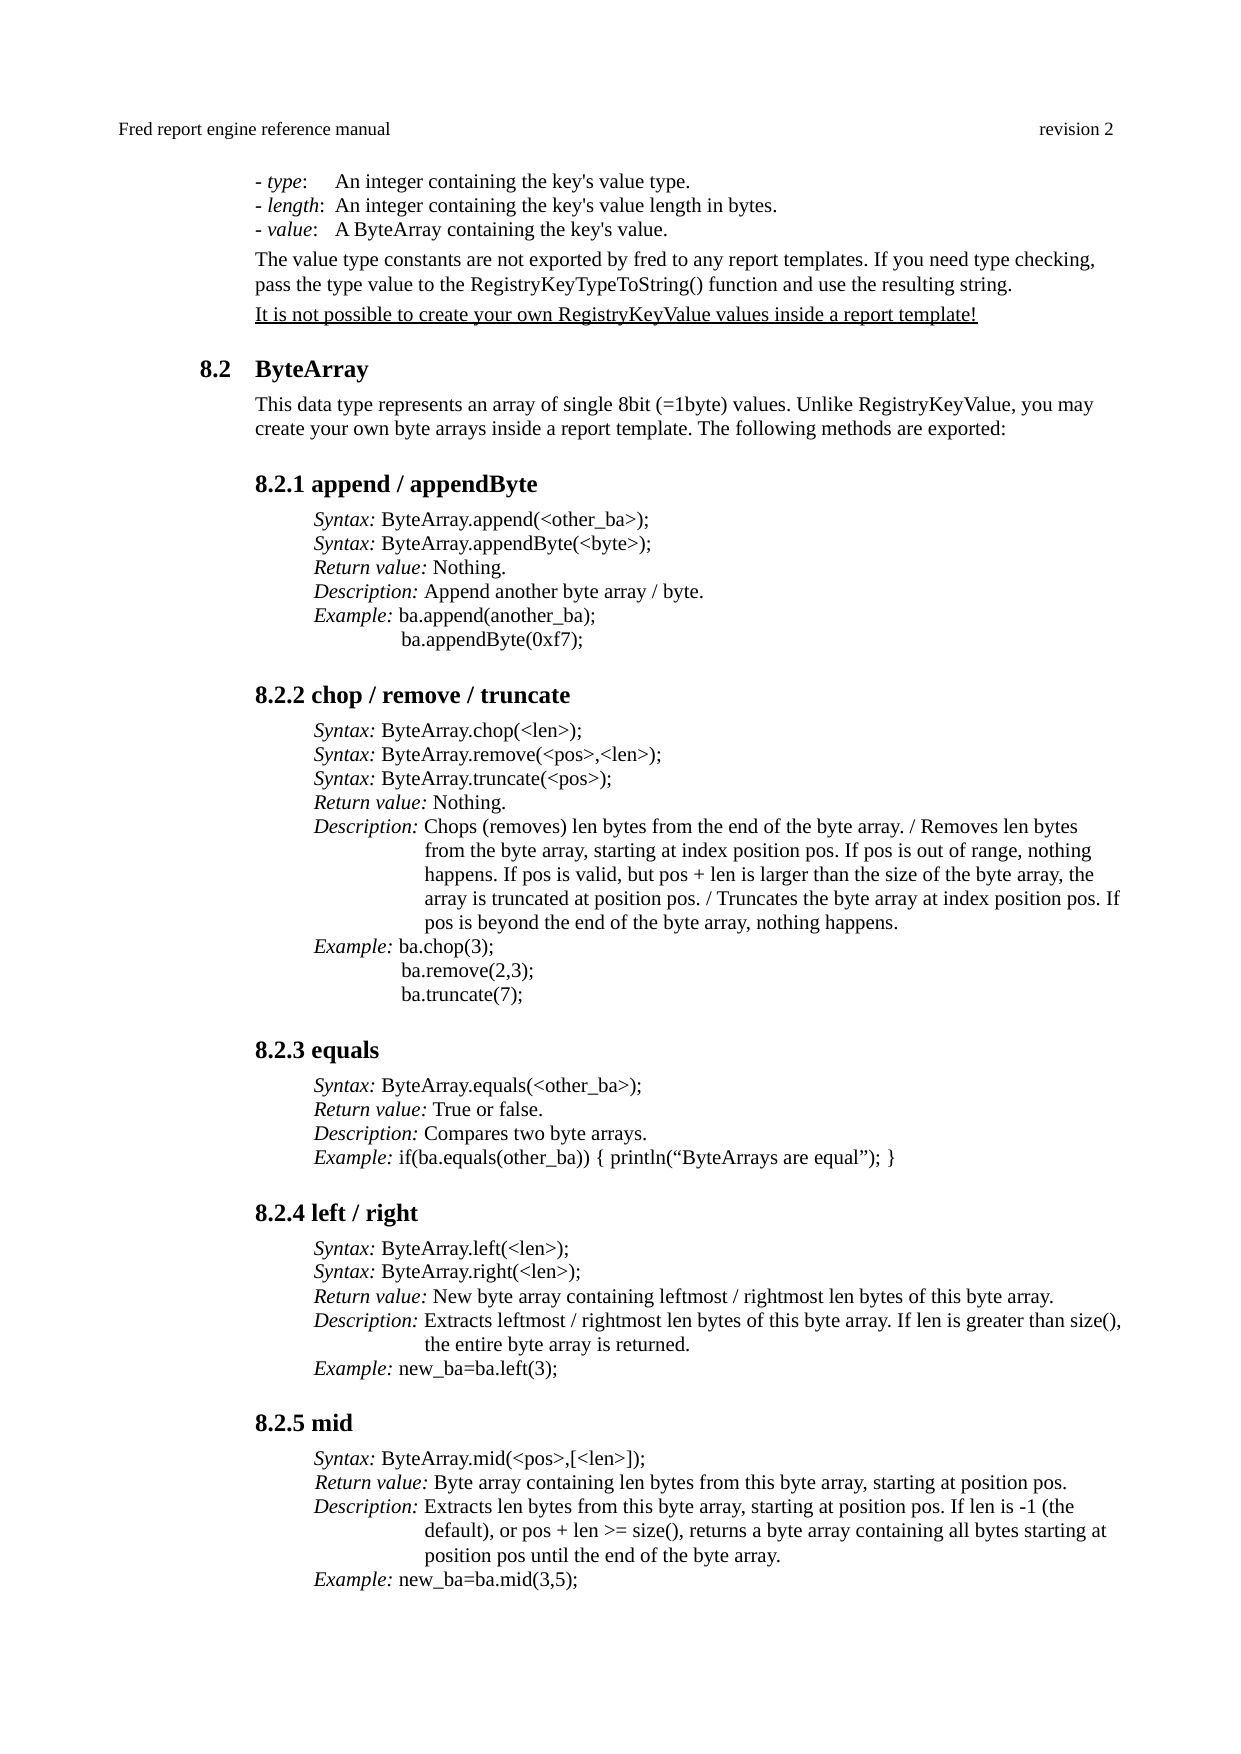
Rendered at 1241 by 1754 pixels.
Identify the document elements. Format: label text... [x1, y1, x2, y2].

text Example: ba.chop(3); ba.remove(2,3); ba.truncate(7); [313, 934, 1122, 1006]
text 8.2.4 left / right [255, 1198, 1122, 1226]
text Syntax: ByteArray.equals(<other_ba>); [313, 1073, 1122, 1097]
text Return value: Nothing. [313, 790, 1122, 814]
text Description: Compares two byte arrays. [313, 1121, 1122, 1145]
text It is not possible to create your own RegistryKeyValue values inside a report template! [255, 302, 1122, 326]
text Syntax: ByteArray.right(<len>); [313, 1259, 1122, 1283]
text Example: new_ba=ba.left(3); [313, 1356, 1122, 1380]
text Syntax: ByteArray.mid(<pos>,[<len>]); [313, 1446, 1122, 1470]
text Example: ba.append(another_ba); ba.appendByte(0xf7); [313, 603, 1122, 651]
text Example: if(ba.equals(other_ba)) { println(“ByteArrays are equal”); } [313, 1145, 1122, 1169]
text Example: new_ba=ba.mid(3,5); [313, 1567, 1122, 1591]
text Description: Extracts len bytes from this byte array, starting at position pos. If len is -1 (the default), or pos + len >= size(), returns a byte array containing all bytes starting at position pos until the end of the byte array. [313, 1494, 1122, 1567]
text Syntax: ByteArray.appendByte(<byte>); [313, 531, 1122, 555]
list - type: An integer containing the key's value type. [255, 169, 1122, 193]
text Syntax: ByteArray.append(<other_ba>); [313, 507, 1122, 531]
text Return value: New byte array containing leftmost / rightmost len bytes of this byte array. [313, 1283, 1122, 1308]
text Description: Extracts leftmost / rightmost len bytes of this byte array. If len is greater than size(), the entire byte array is returned. [313, 1308, 1122, 1356]
text The value type constants are not exported by fred to any report templates. If you need type checking, pass the type value to the RegistryKeyTypeToString() function and use the resulting string. [255, 247, 1122, 296]
text Return value: Byte array containing len bytes from this byte array, starting at position pos. [314, 1470, 1122, 1494]
text Syntax: ByteArray.chop(<len>); [313, 717, 1122, 742]
list ByteArray [193, 354, 1122, 383]
text 8.2.1 append / appendByte [255, 469, 1122, 498]
list - length: An integer containing the key's value length in bytes. [255, 193, 1122, 217]
text 8.2.2 chop / remove / truncate [255, 680, 1122, 708]
text This data type represents an array of single 8bit (=1byte) values. Unlike RegistryKeyValue, you may create your own byte arrays inside a report template. The following methods are exported: [255, 392, 1122, 440]
text Syntax: ByteArray.left(<len>); [313, 1235, 1122, 1259]
text Return value: Nothing. [313, 555, 1122, 579]
text 8.2.3 equals [255, 1035, 1122, 1064]
text Syntax: ByteArray.truncate(<pos>); [313, 766, 1122, 790]
text Syntax: ByteArray.remove(<pos>,<len>); [313, 742, 1122, 766]
text 8.2.5 mid [255, 1408, 1122, 1437]
text Return value: True or false. [313, 1097, 1122, 1121]
text Description: Chops (removes) len bytes from the end of the byte array. / Removes len bytes from the byte array, starting at index position pos. If pos is out of range, nothing happens. If pos is valid, but pos + len is larger than the size of the byte array, the array is truncated at position pos. / Truncates the byte array at index position pos. If pos is beyond the end of the byte array, nothing happens. [313, 814, 1122, 934]
list - value: A ByteArray containing the key's value. [255, 217, 1122, 241]
text Description: Append another byte array / byte. [313, 579, 1122, 603]
